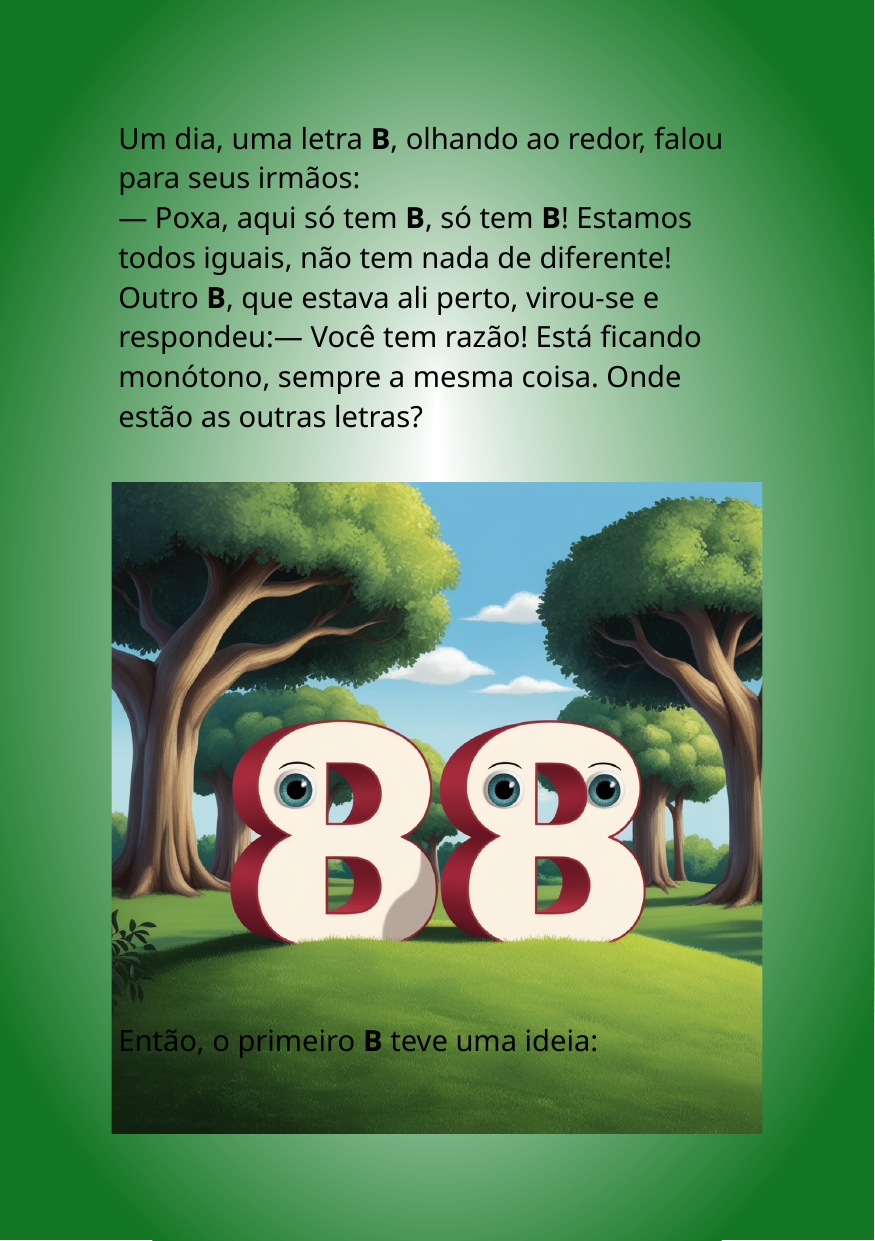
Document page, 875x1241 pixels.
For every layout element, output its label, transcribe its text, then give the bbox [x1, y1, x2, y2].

text Um dia, uma letra B, olhando ao redor, falou para seus irmãos: — Poxa, aqui só tem B, só tem B! Estamos todos iguais, não tem nada de diferente! [118, 118, 756, 277]
text Outro B, que estava ali perto, virou-se e respondeu:— Você tem razão! Está ficando monótono, sempre a mesma coisa. Onde estão as outras letras? [118, 277, 756, 436]
picture [111, 482, 763, 1134]
